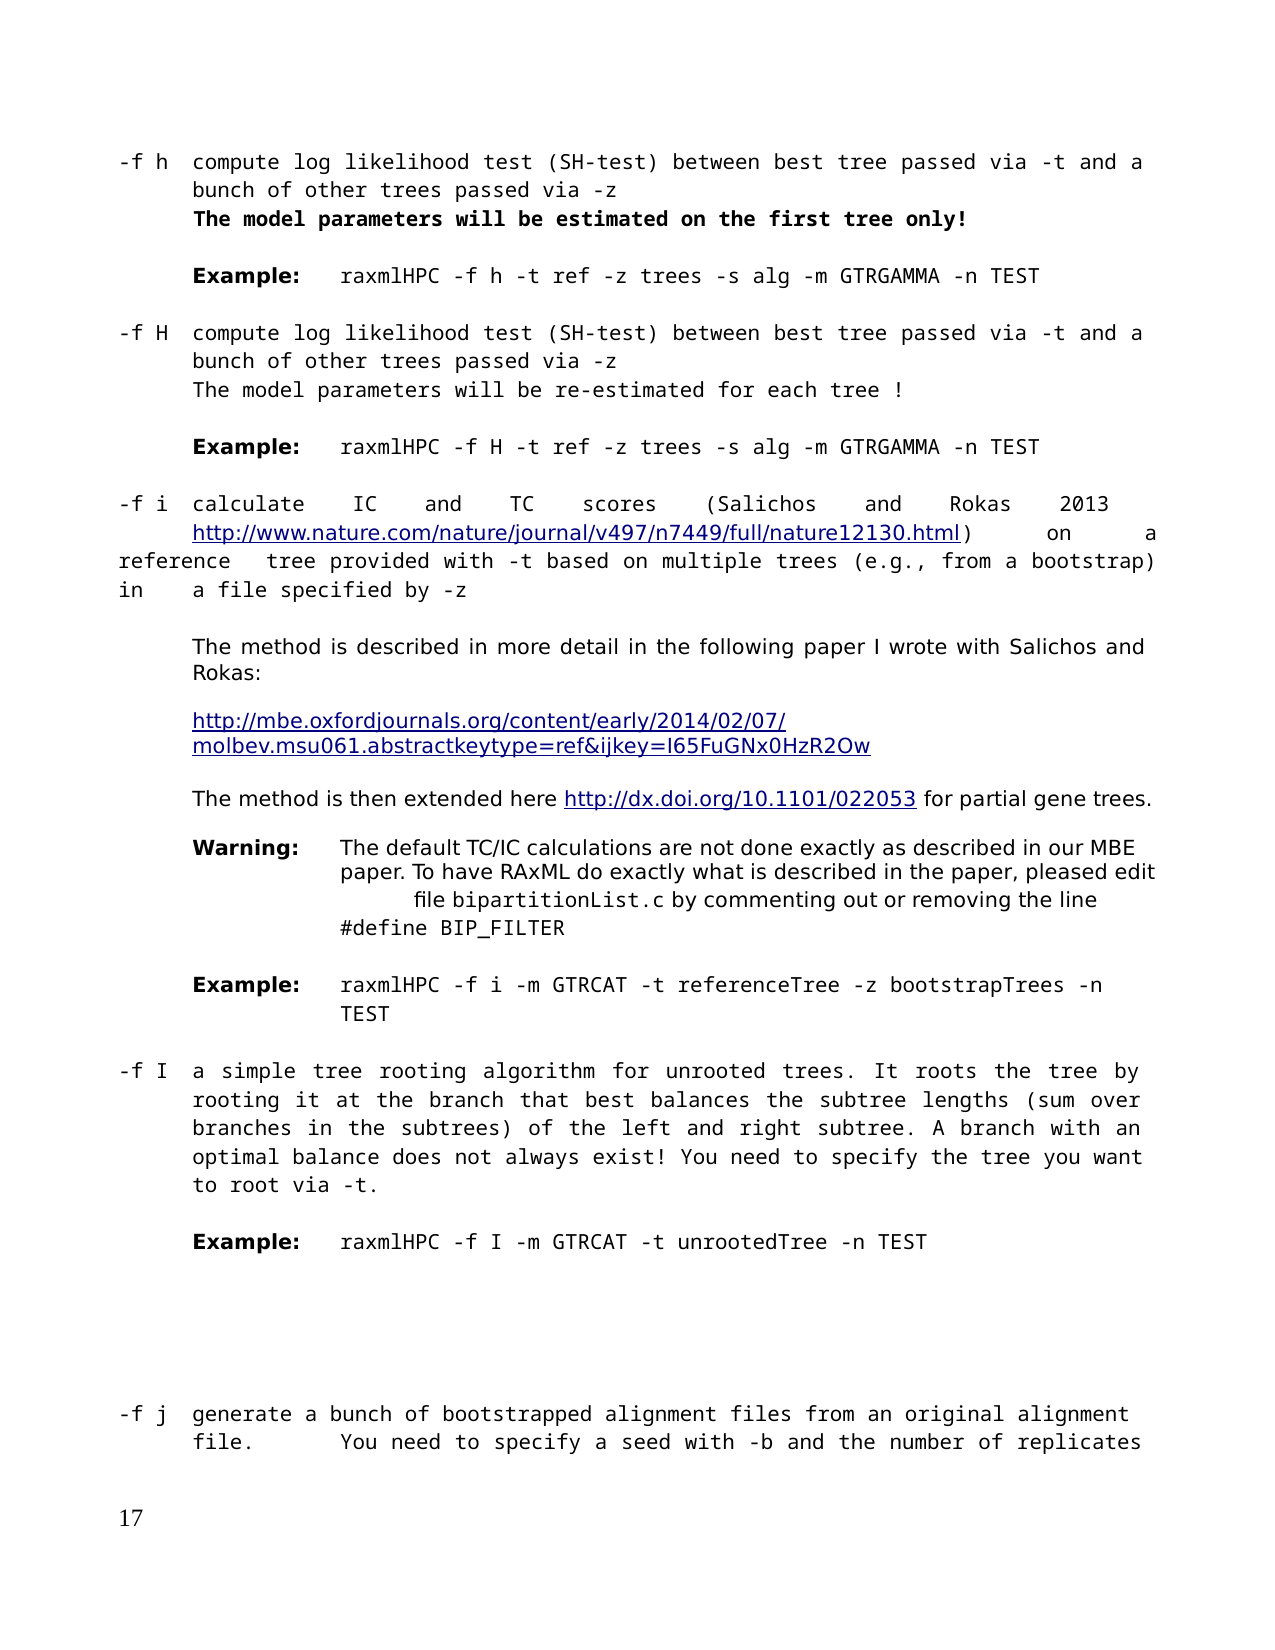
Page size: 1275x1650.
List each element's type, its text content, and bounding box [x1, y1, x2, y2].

text http://mbe.oxfordjournals.org/content/early/2014/02/07/molbev.msu061.abstractkeytype=ref&ijkey=I65FuGNx0HzR2Ow [192, 709, 1157, 758]
text -f i calculate IC and TC scores (Salichos and Rokas 2013 http://www.nature.com/nature/journal/v497/n7449/full/nature12130.html) on a reference tree provided with -t based on multiple trees (e.g., from a bootstrap) in a file specified by -z [118, 489, 1157, 603]
text Warning: The default TC/IC calculations are not done exactly as described in our MBE paper. To have RAxML do exactly what is described in the paper, pleased edit file bipartitionList.c by commenting out or removing the line [192, 836, 1157, 913]
text #define BIP_FILTER [192, 913, 1157, 942]
text -f h compute log likelihood test (SH-test) between best tree passed via -t and a bunch of other trees passed via -z [118, 147, 1157, 204]
text -f I a simple tree rooting algorithm for unrooted trees. It roots the tree by rooting it at the branch that best balances the subtree lengths (sum over branches in the subtrees) of the left and right subtree. A branch with an optimal balance does not always exist! You need to specify the tree you want to root via -t. [118, 1056, 1157, 1199]
text -f j generate a bunch of bootstrapped alignment files from an original alignment file. You need to specify a seed with -b and the number of replicates [118, 1398, 1157, 1456]
text The method is then extended here http://dx.doi.org/10.1101/022053 for partial gene trees. [192, 787, 1157, 811]
text Example: raxmlHPC -f h -t ref -z trees -s alg -m GTRGAMMA -n TEST [118, 261, 1157, 289]
text Example: raxmlHPC -f I -m GTRCAT -t unrootedTree -n TEST [118, 1227, 1157, 1256]
text The model parameters will be re-estimated for each tree ! [118, 375, 1157, 403]
text The method is described in more detail in the following paper I wrote with Salichos and Rokas: [118, 632, 1157, 685]
text Example: raxmlHPC -f H -t ref -z trees -s alg -m GTRGAMMA -n TEST [118, 432, 1157, 461]
text The model parameters will be estimated on the first tree only! [118, 204, 1157, 232]
text -f H compute log likelihood test (SH-test) between best tree passed via -t and a bunch of other trees passed via -z [118, 318, 1157, 375]
text Example: raxmlHPC -f i -m GTRCAT -t referenceTree -z bootstrapTrees -n TEST [118, 970, 1157, 1027]
